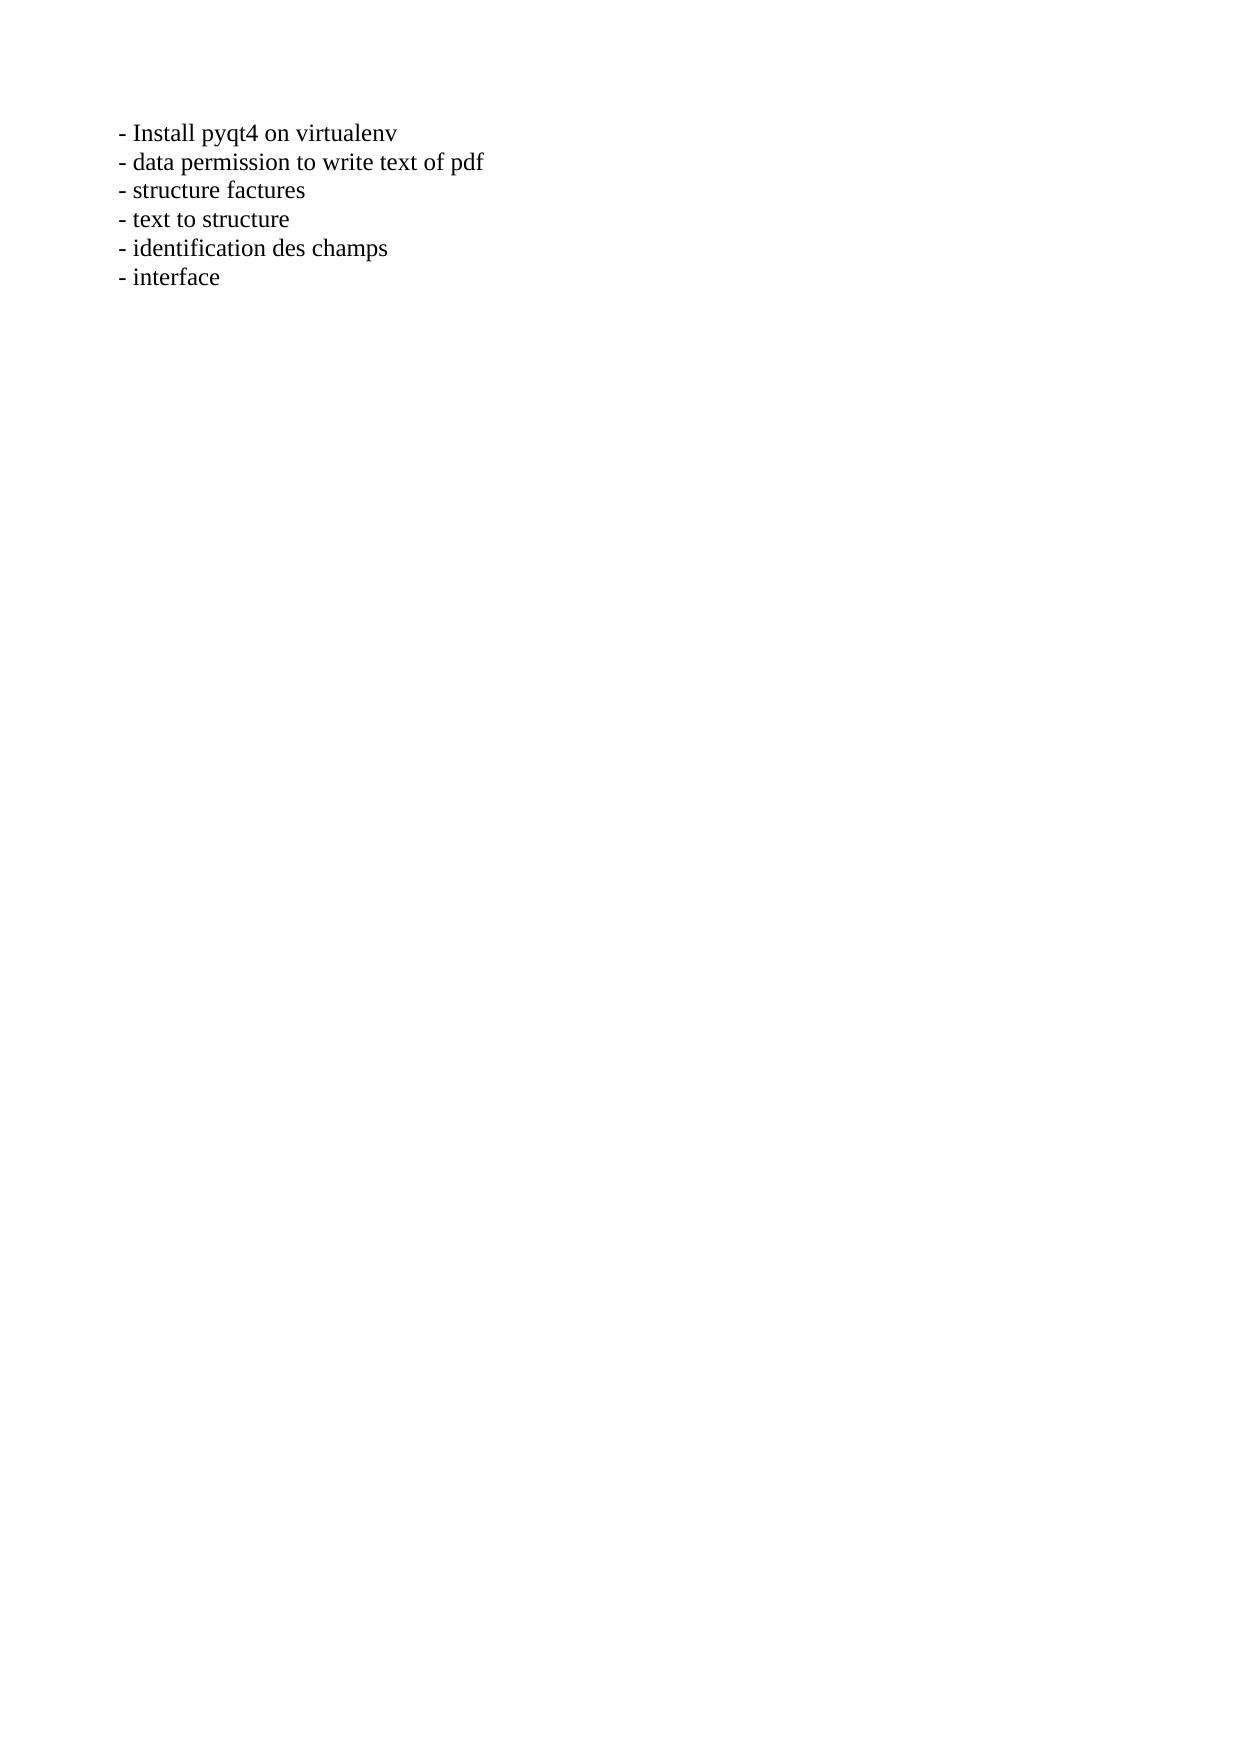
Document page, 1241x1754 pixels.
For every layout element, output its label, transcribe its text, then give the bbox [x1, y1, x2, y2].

text - identification des champs [118, 233, 1122, 262]
text - data permission to write text of pdf [118, 147, 1122, 176]
text - structure factures [118, 176, 1122, 204]
text - text to structure [118, 204, 1122, 233]
text - Install pyqt4 on virtualenv [118, 118, 1122, 147]
text - interface [118, 262, 1122, 291]
